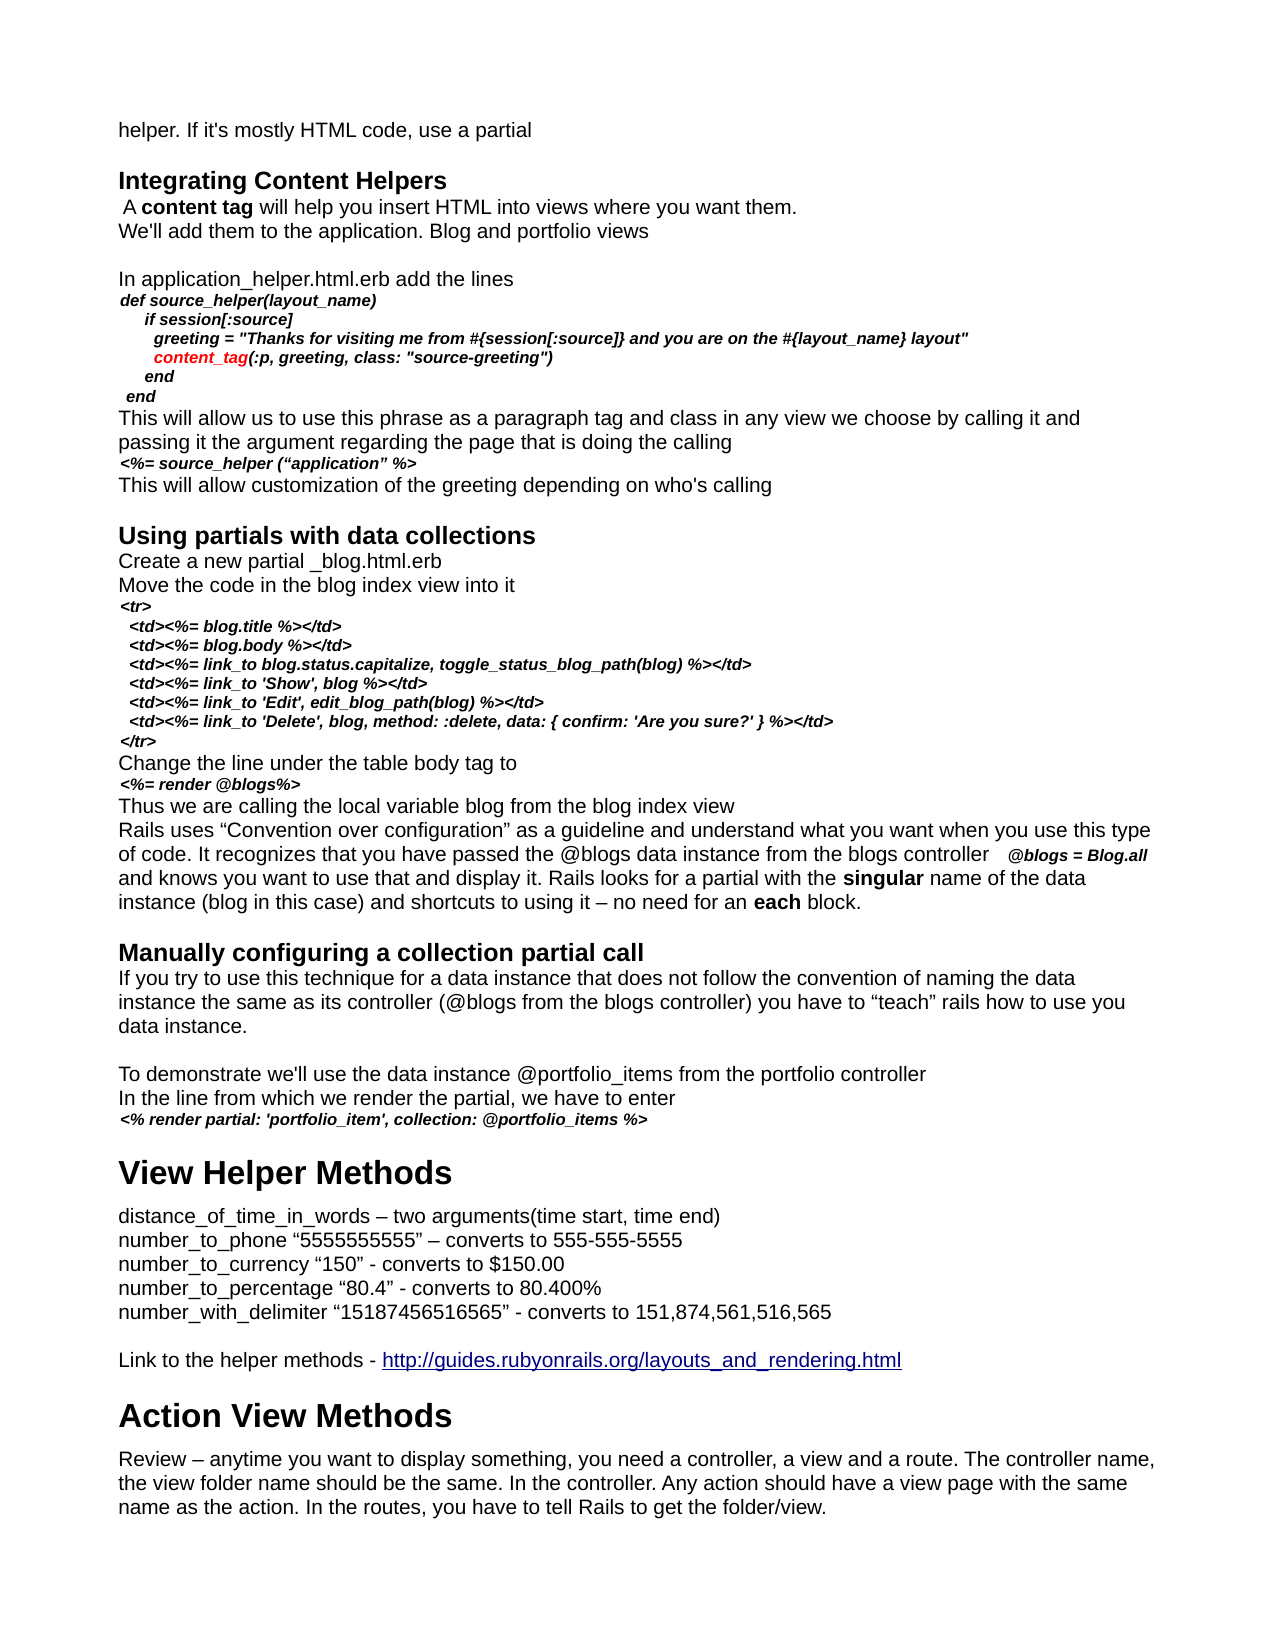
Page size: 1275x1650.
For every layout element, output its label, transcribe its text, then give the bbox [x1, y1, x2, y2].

text In the line from which we render the partial, we have to enter [118, 1086, 1157, 1110]
text Move the code in the blog index view into it [118, 573, 1157, 597]
text distance_of_time_in_words – two arguments(time start, time end) [118, 1204, 1157, 1228]
subtitle Manually configuring a collection partial call [118, 937, 1157, 966]
text def source_helper(layout_name) if session[:source] greeting = "Thanks for visiting me from #{session[:source]} and you are on the #{layout_name} layout" content_tag(:p, greeting, class: "source-greeting") end end [117, 291, 1157, 406]
subtitle View Helper Methods [118, 1153, 1157, 1192]
text This will allow customization of the greeting depending on who's calling [118, 473, 1157, 497]
text To demonstrate we'll use the data instance @portfolio_items from the portfolio controller [118, 1062, 1157, 1086]
text <%= render @blogs%> [117, 774, 1157, 794]
text We'll add them to the application. Blog and portfolio views [118, 219, 1157, 243]
subtitle Action View Methods [118, 1396, 1157, 1434]
text number_to_percentage “80.4” - converts to 80.400% [118, 1276, 1157, 1300]
text number_with_delimiter “15187456516565” - converts to 151,874,561,516,565 [118, 1300, 1157, 1324]
text number_to_currency “150” - converts to $150.00 [118, 1252, 1157, 1276]
text A content tag will help you insert HTML into views where you want them. [118, 195, 1157, 219]
text <td><%= blog.body %></td> [117, 636, 1157, 655]
text In application_helper.html.erb add the lines [118, 267, 1157, 291]
text <td><%= link_to 'Delete', blog, method: :delete, data: { confirm: 'Are you sure?' } %></td> [117, 712, 1157, 731]
text number_to_phone “5555555555” – converts to 555-555-5555 [118, 1228, 1157, 1252]
text Change the line under the table body tag to [118, 751, 1157, 774]
text <td><%= link_to 'Show', blog %></td> [117, 674, 1157, 693]
text <td><%= blog.title %></td> [117, 616, 1157, 636]
text Rails uses “Convention over configuration” as a guideline and understand what you want when you use this type of code. It recognizes that you have passed the @blogs data instance from the blogs controller @blogs = Blog.all and knows you want to use that and display it. Rails looks for a partial with the singular name of the data instance (blog in this case) and shortcuts to using it – no need for an each block. [118, 818, 1157, 913]
text <% render partial: 'portfolio_item', collection: @portfolio_items %> [117, 1110, 1157, 1129]
text <%= source_helper (“application” %> [117, 453, 1157, 473]
text </tr> [117, 731, 1157, 751]
text <tr> [117, 597, 1157, 616]
text Thus we are calling the local variable blog from the blog index view [118, 794, 1157, 818]
text Link to the helper methods - http://guides.rubyonrails.org/layouts_and_rendering.html [118, 1348, 1157, 1372]
text helper. If it's mostly HTML code, use a partial [118, 118, 1157, 142]
text Review – anytime you want to display something, you need a controller, a view and a route. The controller name, the view folder name should be the same. In the controller. Any action should have a view page with the same name as the action. In the routes, you have to tell Rails to get the folder/view. [118, 1447, 1157, 1518]
subtitle Using partials with data collections [118, 521, 1157, 549]
text Create a new partial _blog.html.erb [118, 549, 1157, 573]
subtitle Integrating Content Helpers [118, 166, 1157, 195]
text If you try to use this technique for a data instance that does not follow the convention of naming the data instance the same as its controller (@blogs from the blogs controller) you have to “teach” rails how to use you data instance. [118, 966, 1157, 1038]
text <td><%= link_to 'Edit', edit_blog_path(blog) %></td> [117, 693, 1157, 712]
text This will allow us to use this phrase as a paragraph tag and class in any view we choose by calling it and passing it the argument regarding the page that is doing the calling [118, 406, 1157, 453]
text <td><%= link_to blog.status.capitalize, toggle_status_blog_path(blog) %></td> [117, 655, 1157, 674]
